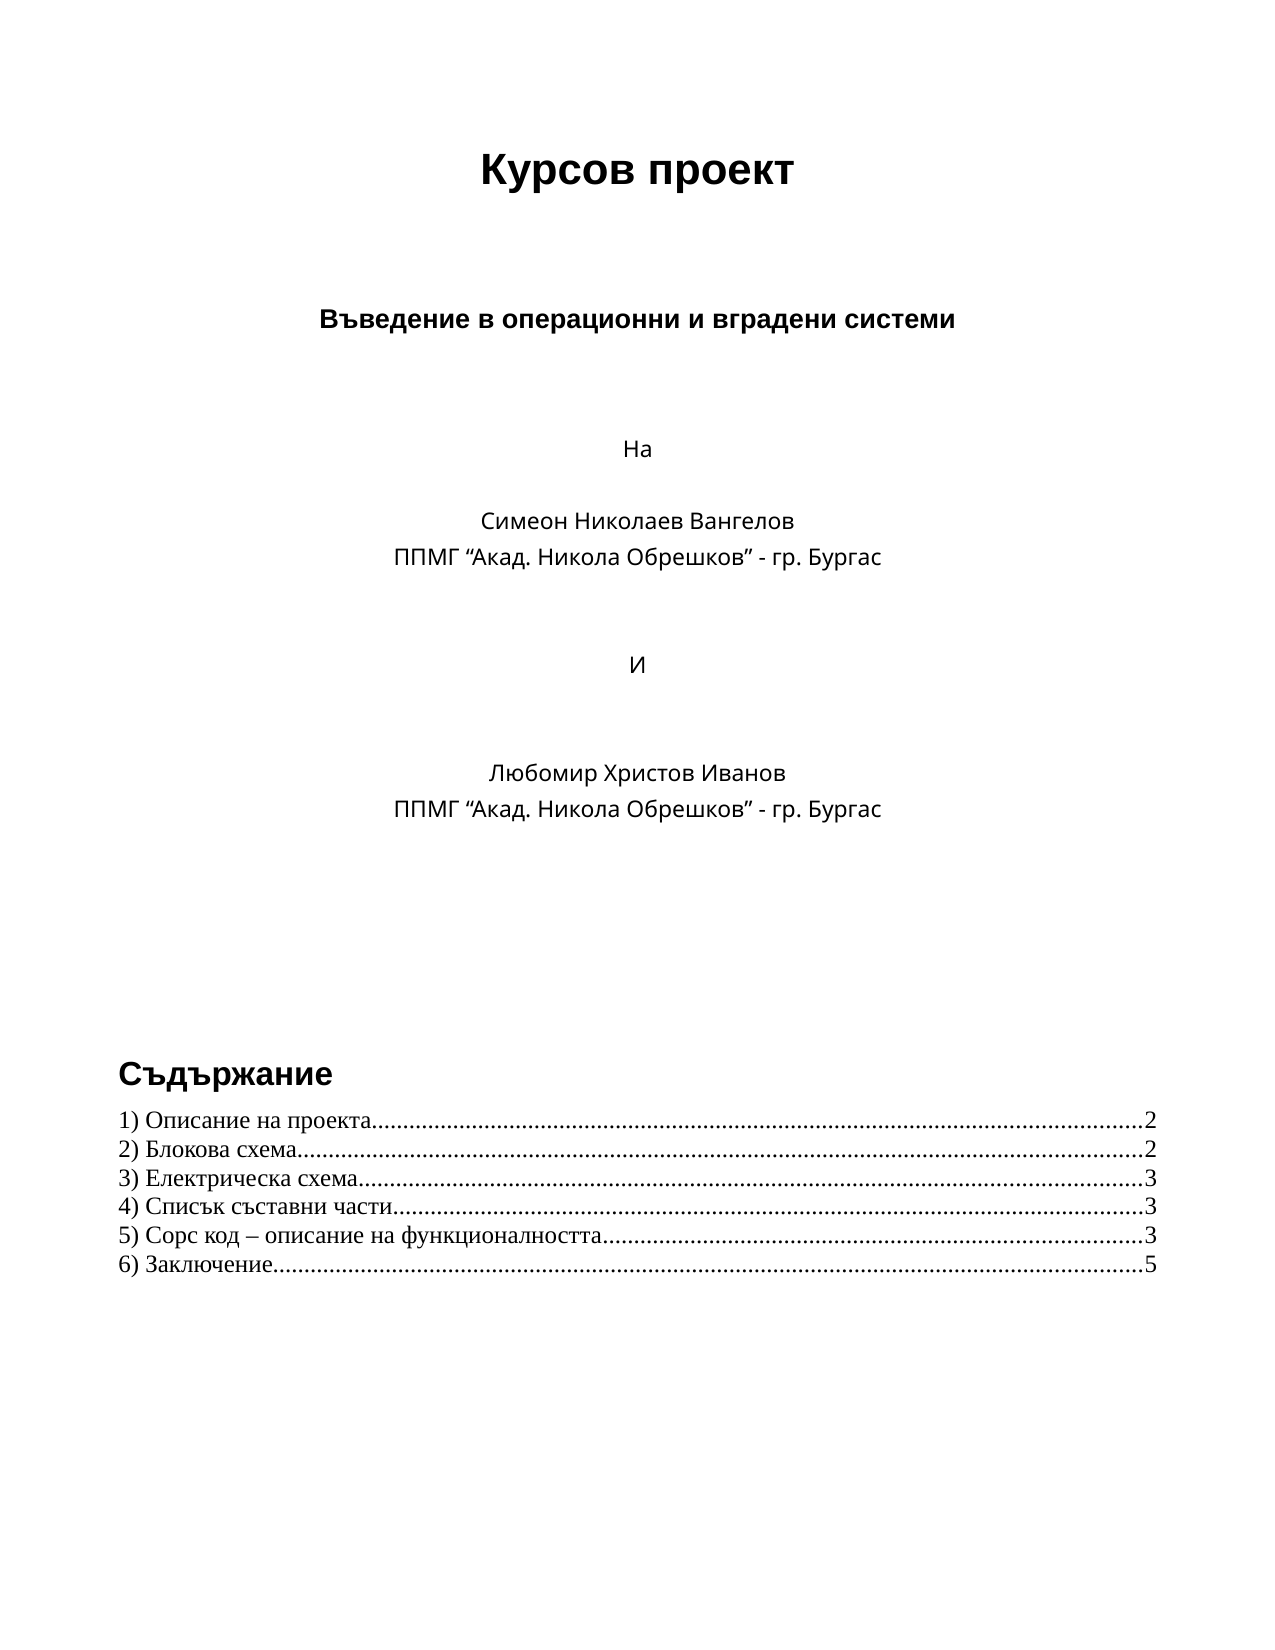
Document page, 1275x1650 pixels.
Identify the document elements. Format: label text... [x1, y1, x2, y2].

subtitle Съдържание [118, 1054, 1157, 1093]
title Курсов проект [118, 143, 1157, 193]
list ППМГ “Акад. Никола Обрешков” - гр. Бургас [118, 793, 1157, 824]
text 5) Сорс код – описание на функционалността 3 [118, 1220, 1157, 1249]
list И [118, 649, 1157, 680]
list Любомир Христов Иванов [118, 757, 1157, 788]
list На [118, 433, 1157, 464]
text 3) Електрическа схема 3 [118, 1163, 1157, 1191]
text 6) Заключение 5 [118, 1249, 1157, 1278]
list ППМГ “Акад. Никола Обрешков” - гр. Бургас [118, 541, 1157, 572]
text 2) Блокова схема 2 [118, 1134, 1157, 1163]
text 1) Описание на проекта 2 [118, 1105, 1157, 1134]
list Симеон Николаев Вангелов [118, 505, 1157, 536]
text 4) Списък съставни части 3 [118, 1191, 1157, 1220]
title Въведение в операционни и вградени системи [118, 303, 1157, 334]
